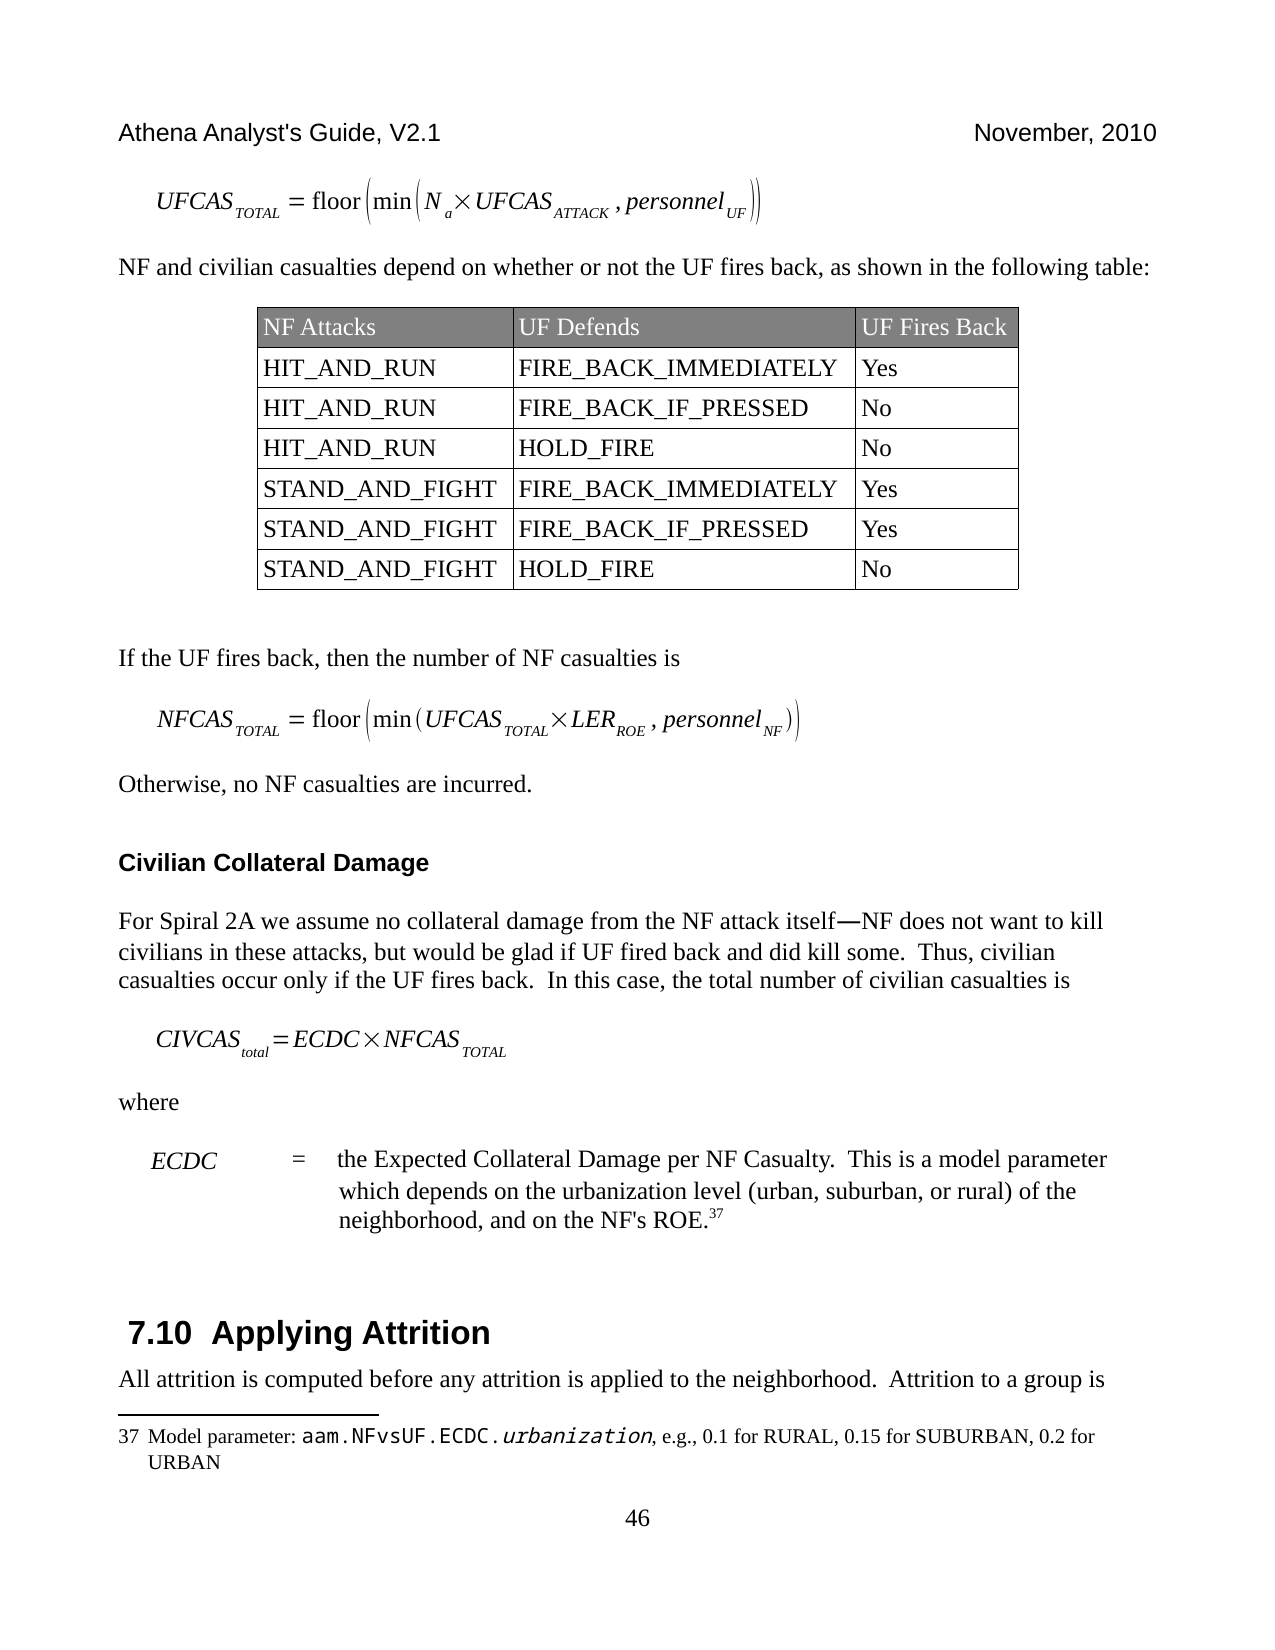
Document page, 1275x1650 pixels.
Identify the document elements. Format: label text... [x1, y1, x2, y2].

table_cell HIT_AND_RUN [258, 388, 513, 427]
subtitle Civilian Collateral Damage [118, 848, 1157, 877]
table_cell No [856, 550, 1018, 589]
text If the UF fires back, then the number of NF casualties is [118, 643, 1157, 672]
table_header UF Defends [514, 308, 855, 347]
table_cell HIT_AND_RUN [258, 429, 513, 468]
text = the Expected Collateral Damage per NF Casualty. This is a model parameter which depends on the urbanization level (urban, suburban, or rural) of the neighborhood, and on the NF's ROE. [149, 1141, 1157, 1233]
text Otherwise, no NF casualties are incurred. [118, 769, 1157, 797]
subtitle Applying Attrition [118, 1313, 1157, 1351]
table_cell FIRE_BACK_IF_PRESSED [514, 388, 855, 427]
text All attrition is computed before any attrition is applied to the neighborhood. Attrition to a group is [118, 1364, 1157, 1392]
text where [118, 1087, 1157, 1116]
table_header NF Attacks [258, 308, 513, 347]
table_cell No [856, 429, 1018, 468]
table_cell FIRE_BACK_IF_PRESSED [514, 509, 855, 548]
table_cell FIRE_BACK_IMMEDIATELY [514, 348, 855, 387]
table_cell Yes [856, 469, 1018, 508]
table_cell STAND_AND_FIGHT [258, 550, 513, 589]
table_cell Yes [856, 348, 1018, 387]
text Model parameter: aam.NFvsUF.ECDC.urbanization, e.g., 0.1 for RURAL, 0.15 for SUBURBAN, 0.2 for URBAN [118, 1421, 1157, 1474]
table_header UF Fires Back [856, 308, 1018, 347]
text NF and civilian casualties depend on whether or not the UF fires back, as shown in the following table: [118, 252, 1157, 281]
table_cell No [856, 388, 1018, 427]
table_cell STAND_AND_FIGHT [258, 469, 513, 508]
table_cell HOLD_FIRE [514, 550, 855, 589]
table_cell STAND_AND_FIGHT [258, 509, 513, 548]
text For Spiral 2A we assume no collateral damage from the NF attack itself—NF does not want to kill civilians in these attacks, but would be glad if UF fired back and did kill some. Thus, civilian casualties occur only if the UF fires back. In this case, the total number of civilian casualties is [118, 903, 1157, 994]
table_cell HOLD_FIRE [514, 429, 855, 468]
table_cell HIT_AND_RUN [258, 348, 513, 387]
table_cell Yes [856, 509, 1018, 548]
table_cell FIRE_BACK_IMMEDIATELY [514, 469, 855, 508]
